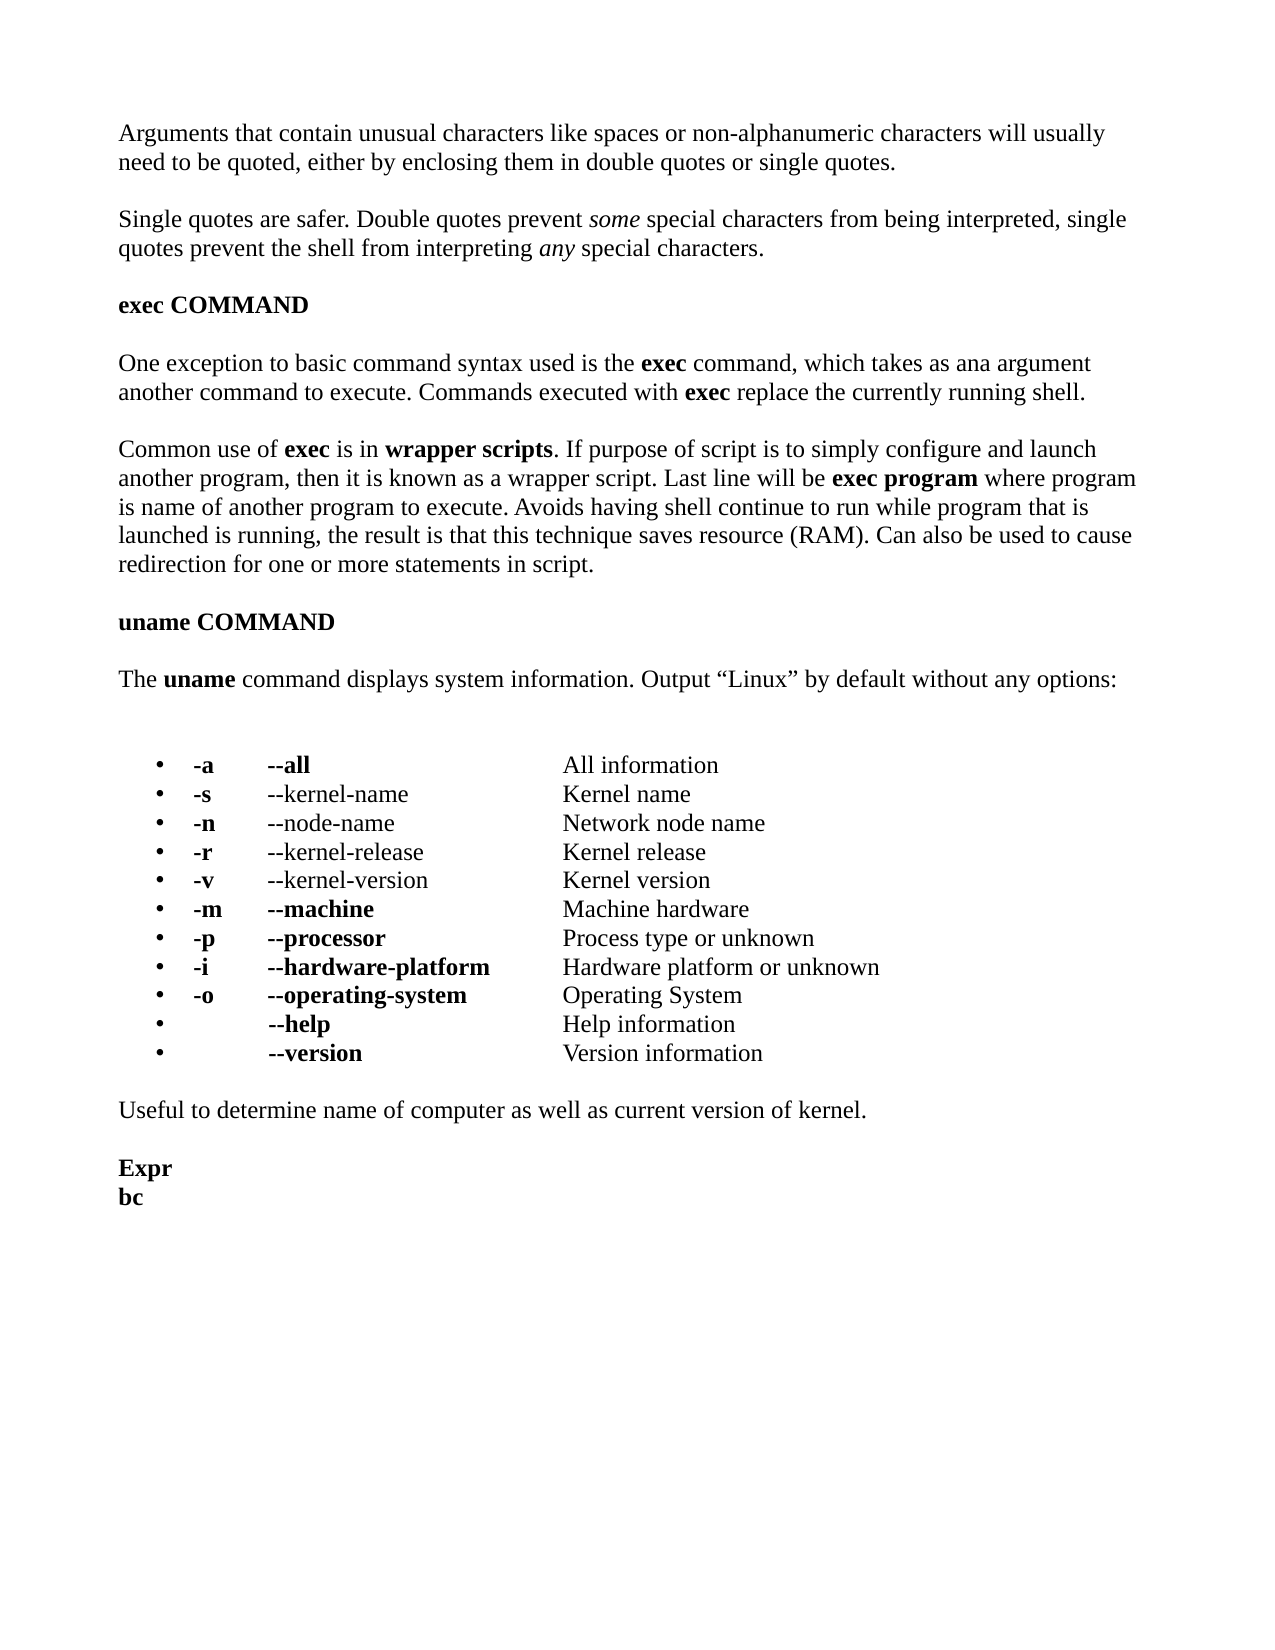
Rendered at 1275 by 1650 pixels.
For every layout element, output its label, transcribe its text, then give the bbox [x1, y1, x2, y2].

list --version Version information [156, 1038, 1157, 1067]
text Common use of exec is in wrapper scripts. If purpose of script is to simply configure and launch another program, then it is known as a wrapper script. Last line will be exec program where program is name of another program to execute. Avoids having shell continue to run while program that is launched is running, the result is that this technique saves resource (RAM). Can also be used to cause redirection for one or more statements in script. [118, 434, 1157, 578]
list -p --processor Process type or unknown [156, 923, 1157, 952]
list -v --kernel-version Kernel version [156, 866, 1157, 894]
text exec COMMAND [118, 291, 1157, 319]
text uname COMMAND [118, 607, 1157, 636]
text Arguments that contain unusual characters like spaces or non-alphanumeric characters will usually need to be quoted, either by enclosing them in double quotes or single quotes. [118, 118, 1157, 176]
list -i --hardware-platform Hardware platform or unknown [156, 952, 1157, 981]
list -a --all All information [156, 751, 1157, 779]
list --help Help information [156, 1009, 1157, 1038]
list -o --operating-system Operating System [156, 981, 1157, 1009]
text One exception to basic command syntax used is the exec command, which takes as ana argument another command to execute. Commands executed with exec replace the currently running shell. [118, 348, 1157, 406]
text bc [118, 1182, 1157, 1211]
text The uname command displays system information. Output “Linux” by default without any options: [118, 664, 1157, 693]
text Single quotes are safer. Double quotes prevent some special characters from being interpreted, single quotes prevent the shell from interpreting any special characters. [118, 204, 1157, 262]
list -r --kernel-release Kernel release [156, 837, 1157, 866]
text Expr [118, 1153, 1157, 1182]
text Useful to determine name of computer as well as current version of kernel. [118, 1096, 1157, 1124]
list -s --kernel-name Kernel name [156, 779, 1157, 808]
list -m --machine Machine hardware [156, 894, 1157, 923]
list -n --node-name Network node name [156, 808, 1157, 837]
